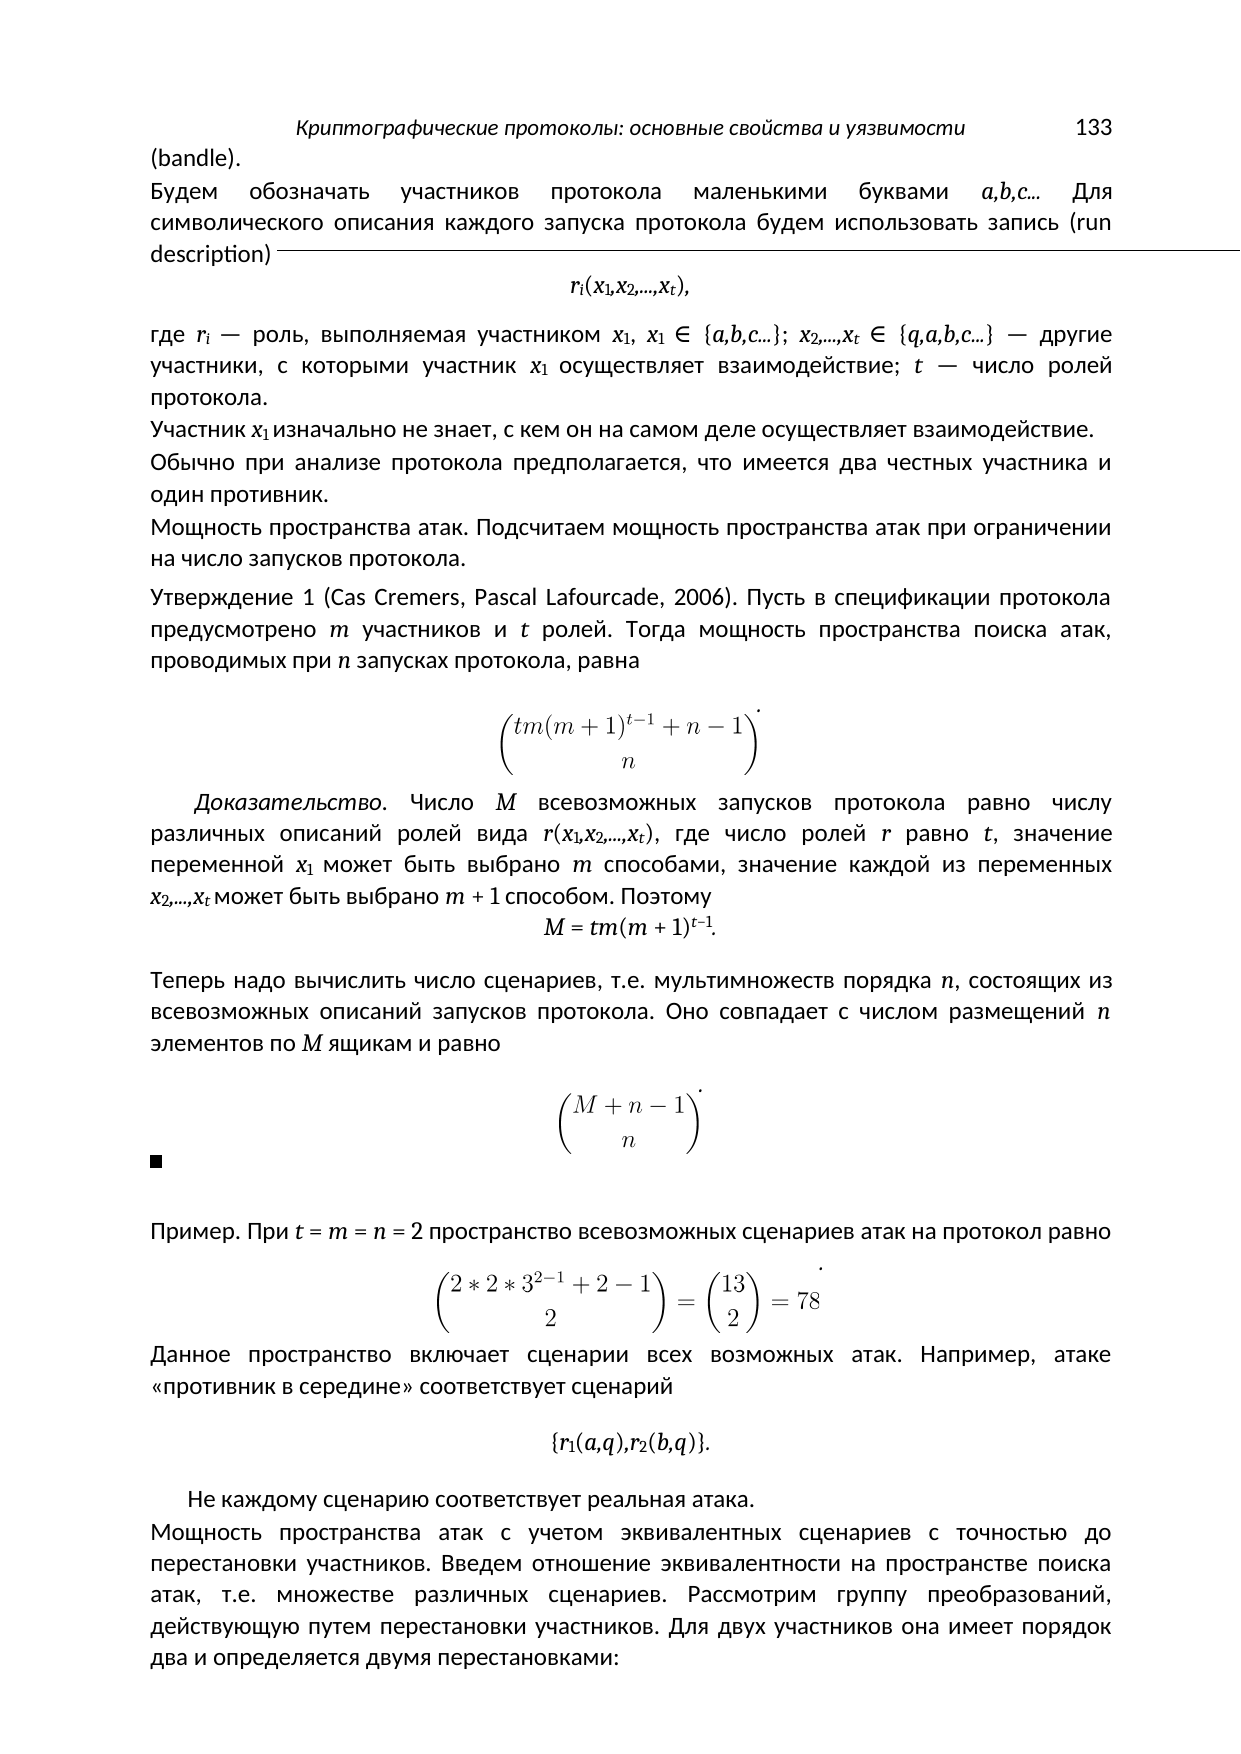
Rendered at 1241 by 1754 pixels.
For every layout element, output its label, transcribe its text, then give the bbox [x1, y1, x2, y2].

text Мощность пространства атак с учетом эквивалентных сценариев с точностью до перестановки участников. Введем отношение эквивалентности на пространстве поиска атак, т.е. множестве различных сценариев. Рассмотрим группу преобразований, действующую путем перестановки участников. Для двух участников она имеет порядок два и определяется двумя перестановками: [150, 1516, 1113, 1672]
text Обычно при анализе протокола предполагается, что имеется два честных участника и один противник. [150, 447, 1113, 508]
text Будем обозначать участников протокола маленькими буквами a,b,c... Для символического описания каждого запуска протокола будем использовать запись (run description) [150, 175, 1113, 268]
text (bandle). [150, 142, 1113, 173]
text Теперь надо вычислить число сценариев, т.е. мультимножеств порядка n, состоящих из всевозможных описаний запусков протокола. Оно совпадает с числом размещений n элементов по M ящикам и равно [150, 964, 1113, 1057]
text где ri — роль, выполняемая участником x1, x1 ∈ {a,b,c...}; x2,...,xt ∈ {q,a,b,c...} — другие участники, с которыми участник x1 осуществляет взаимодействие; t — число ролей протокола. [150, 318, 1113, 411]
text M = tm(m + 1)t−1. [153, 913, 1110, 942]
text Участник x1 изначально не знает, с кем он на самом деле осуществляет взаимодействие. [150, 414, 1113, 444]
text Не каждому сценарию соответствует реальная атака. [187, 1483, 1113, 1513]
text . [153, 690, 1111, 774]
text Пример. При t = m = n = 2 пространство всевозможных сценариев атак на протокол равно [150, 1215, 1113, 1246]
text . [153, 1070, 1111, 1153]
text Доказательство. Число M всевозможных запусков протокола равно числу различных описаний ролей вида r(x1,x2,...,xt), где число ролей r равно t, значение переменной x1 может быть выбрано m способами, значение каждой из переменных x2,...,xt может быть выбрано m + 1 способом. Поэтому [150, 786, 1113, 910]
text Данное пространство включает сценарии всех возможных атак. Например, атаке «противник в середине» соответствует сценарий [150, 1338, 1113, 1400]
text Мощность пространства атак. Подсчитаем мощность пространства атак при ограничении на число запусков протокола. [150, 511, 1113, 573]
text Утверждение 1 (Cas Cremers, Pascal Lafourcade, 2006). Пусть в спецификации протокола предусмотрено m участников и t ролей. Тогда мощность пространства поиска атак, проводимых при n запусках протокола, равна [150, 582, 1113, 675]
text . [153, 1248, 1109, 1332]
text ri(x1,x2,...,xt), [153, 271, 1110, 299]
text {r1(a,q),r2(b,q)}. [153, 1428, 1110, 1456]
